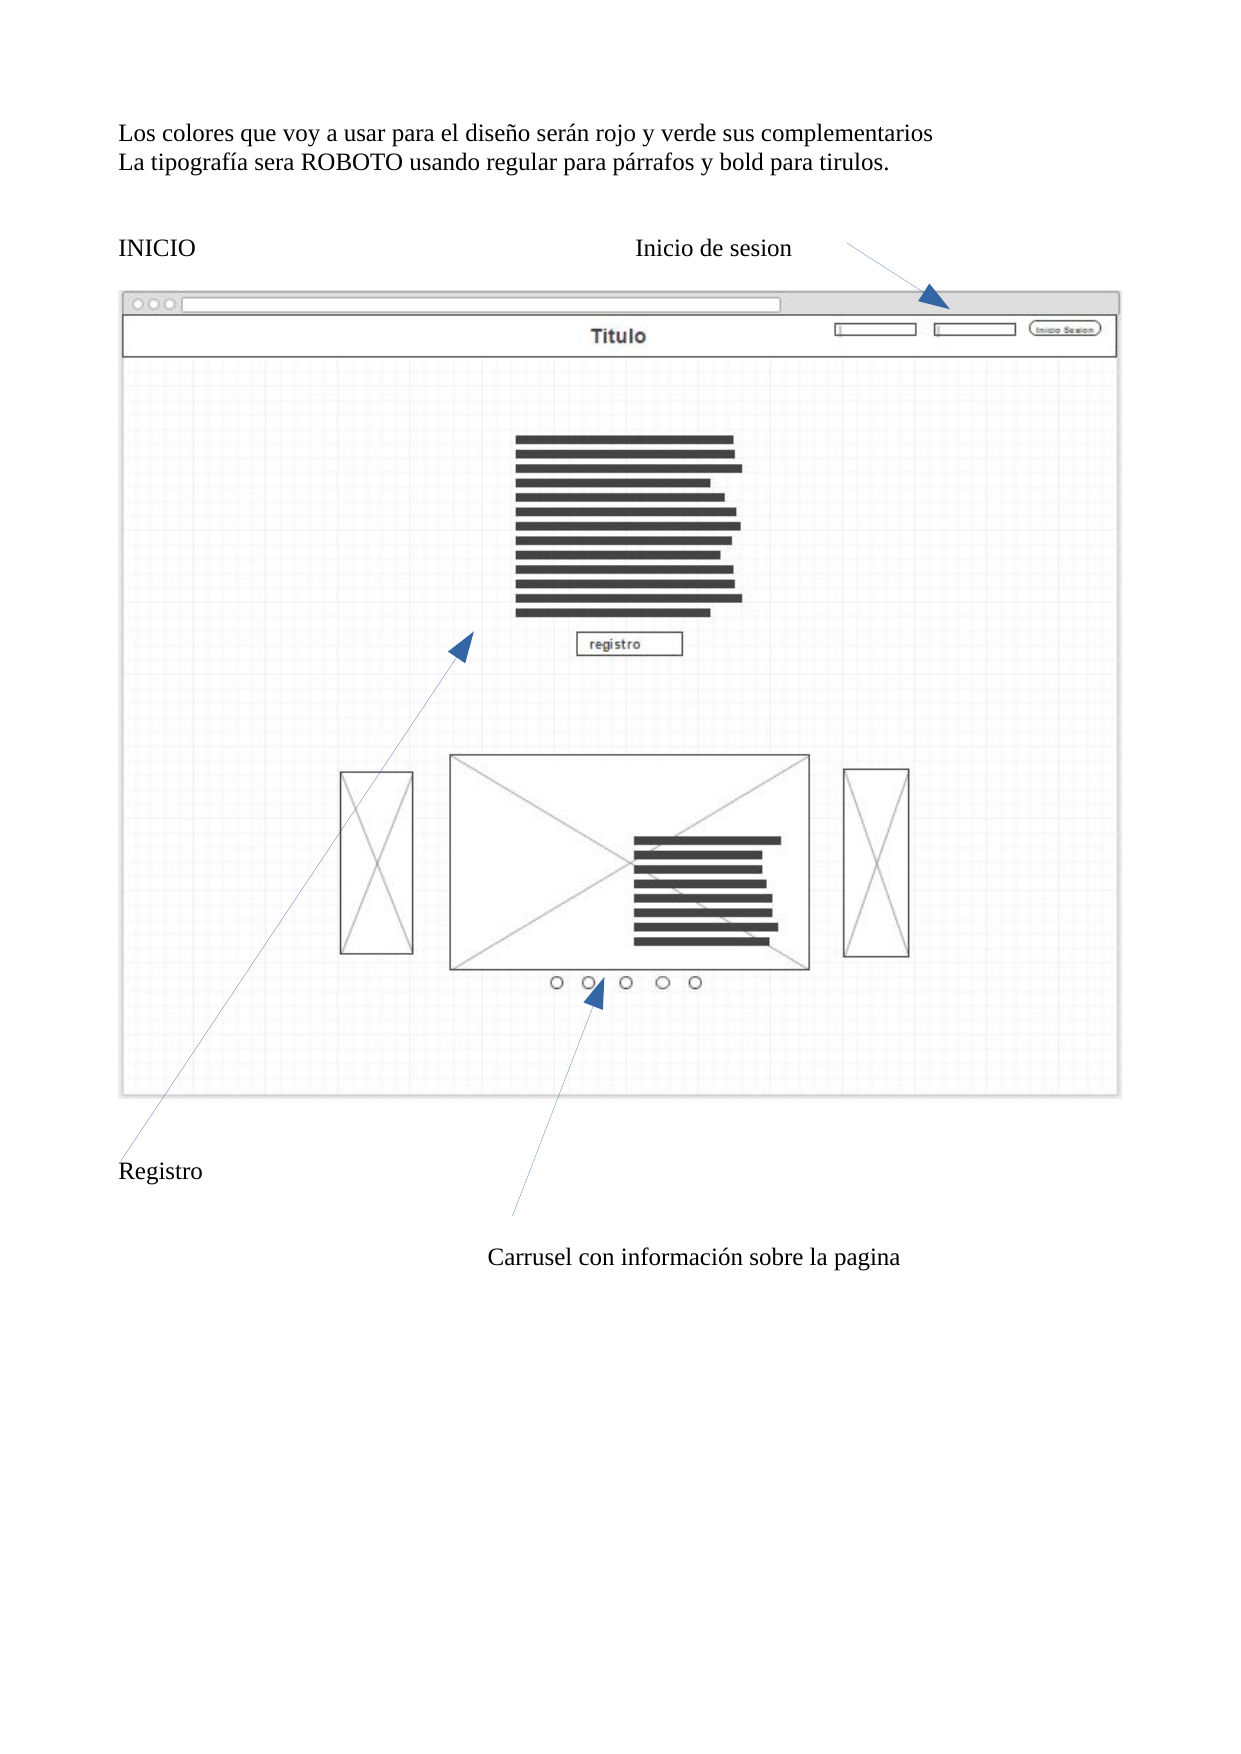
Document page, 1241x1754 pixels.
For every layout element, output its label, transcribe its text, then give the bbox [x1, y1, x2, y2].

text Los colores que voy a usar para el diseño serán rojo y verde sus complementarios [118, 118, 1122, 147]
picture [118, 290, 1123, 1099]
text [525, 1156, 1122, 1185]
text La tipografía sera ROBOTO usando regular para párrafos y bold para tirulos. [118, 147, 1122, 176]
text Carrusel con información sobre la pagina [118, 1242, 1122, 1271]
text INICIO Inicio de sesion [118, 233, 1122, 262]
text Registro [118, 1156, 535, 1185]
